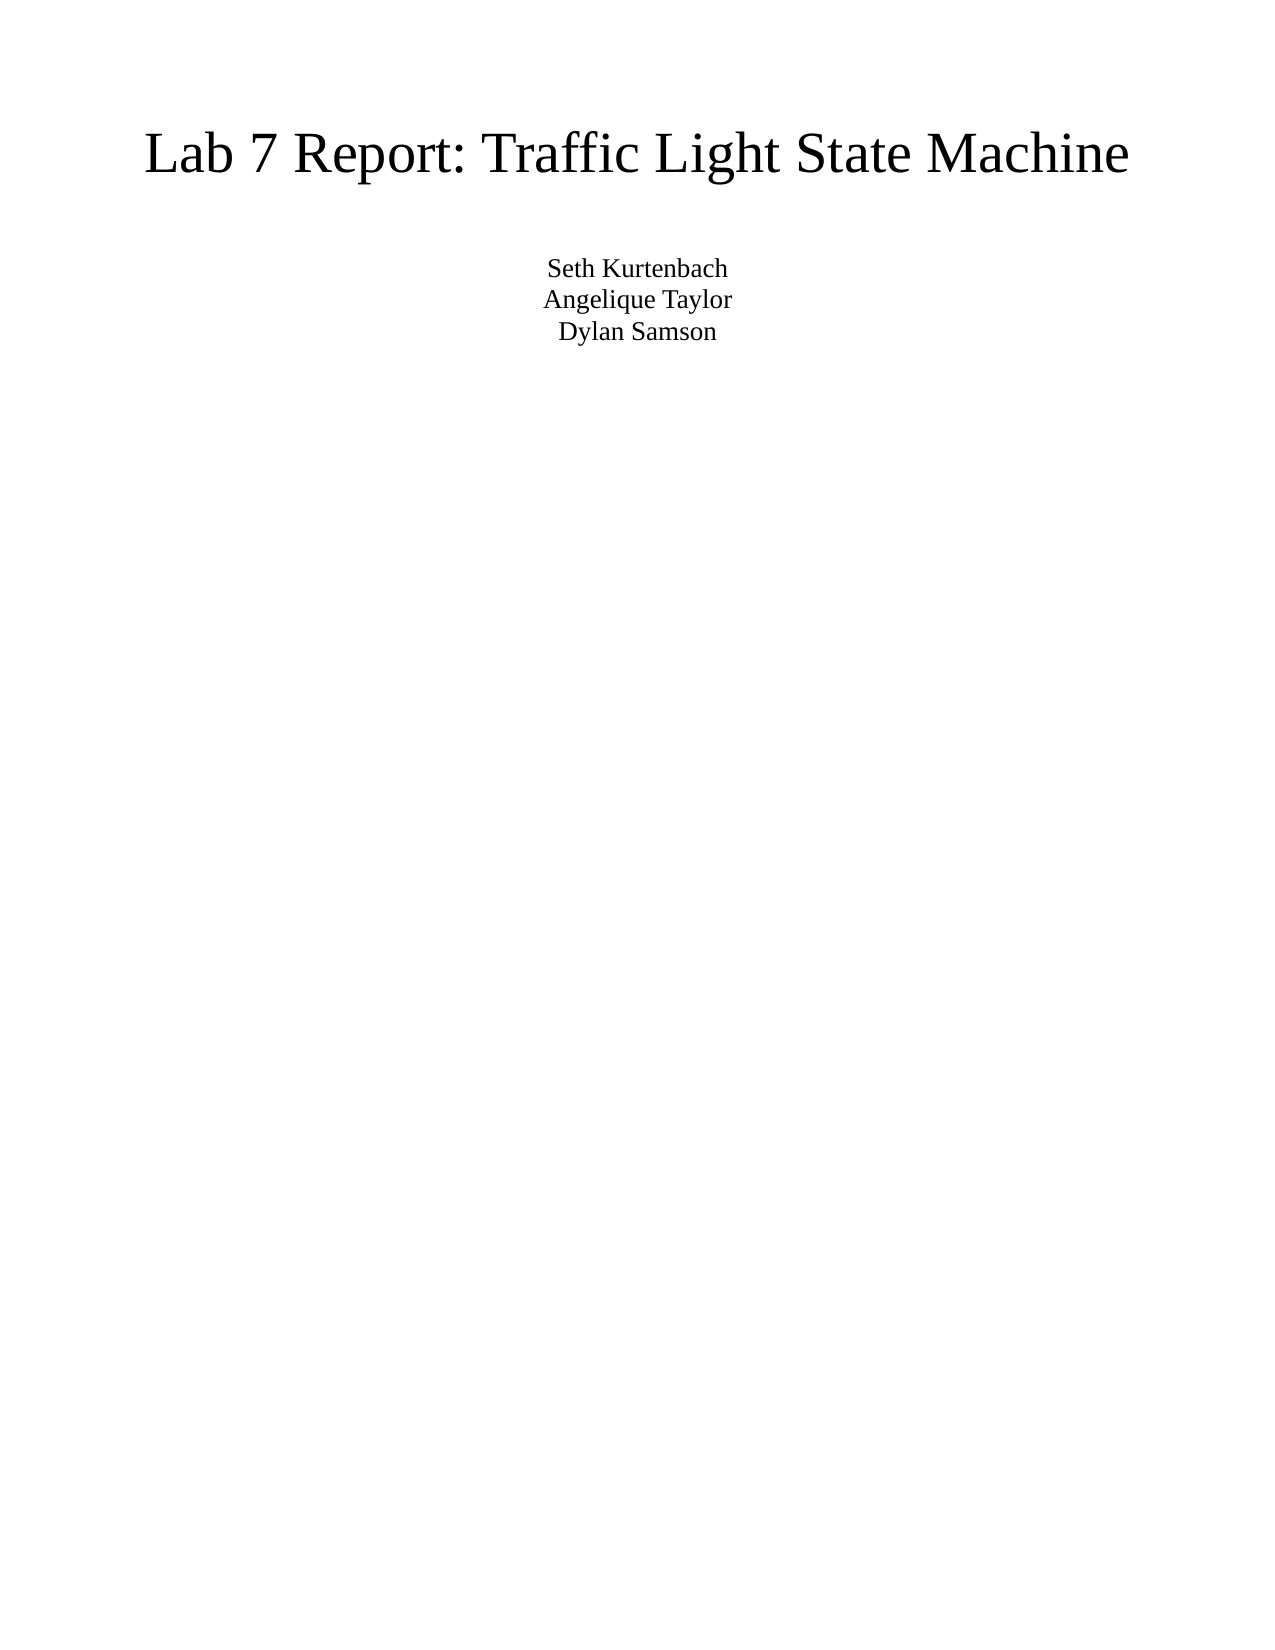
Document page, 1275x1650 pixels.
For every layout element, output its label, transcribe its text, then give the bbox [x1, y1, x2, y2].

text Dylan Samson [118, 314, 1157, 346]
text Angelique Taylor [118, 283, 1157, 314]
text Seth Kurtenbach [118, 252, 1157, 283]
text Lab 7 Report: Traffic Light State Machine [118, 118, 1157, 185]
